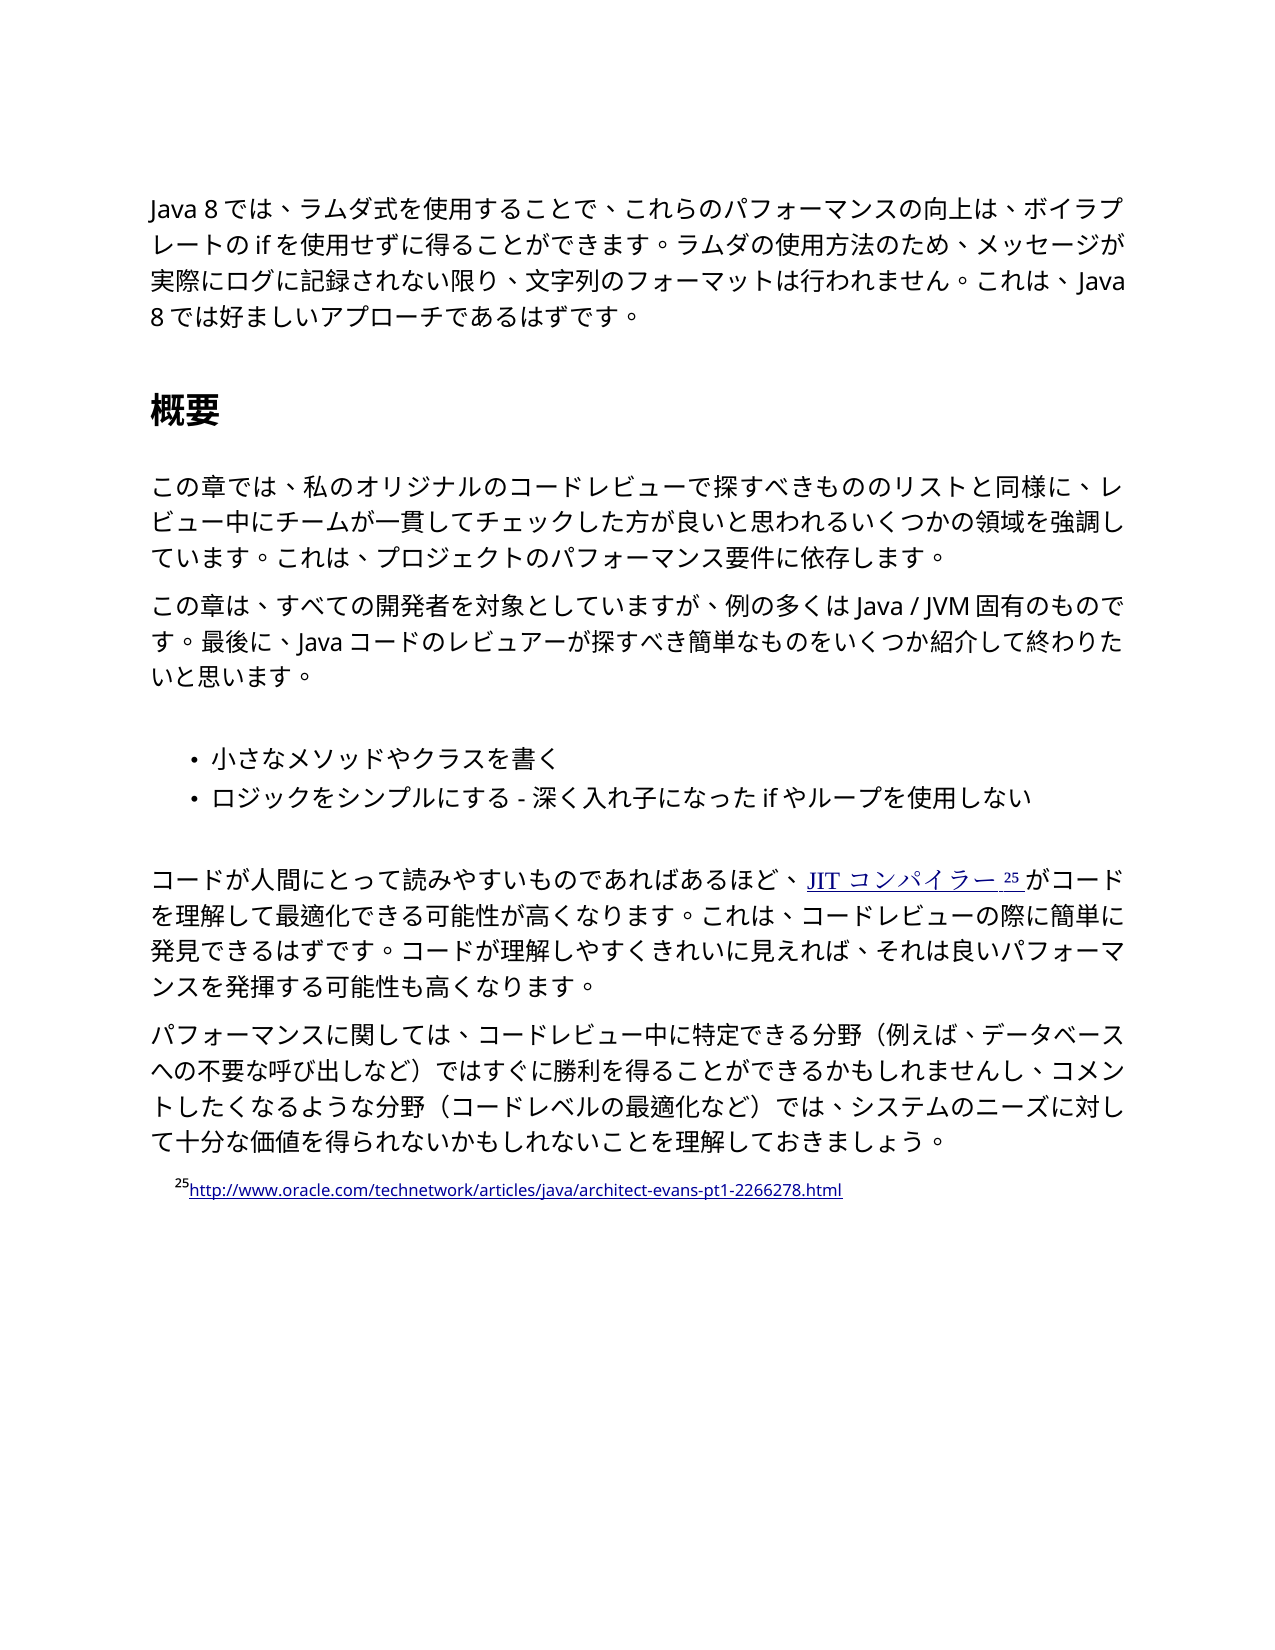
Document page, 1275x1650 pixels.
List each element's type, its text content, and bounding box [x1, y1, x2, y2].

text Java 8では、ラムダ式を使用することで、これらのパフォーマンスの向上は、ボイラプレートのifを使用せずに得ることができます。ラムダの使用方法のため、メッセージが実際にログに記録されない限り、文字列のフォーマットは行われません。これは、Java 8では好ましいアプローチであるはずです。 [150, 192, 1126, 333]
text この章は、すべての開発者を対象としていますが、例の多くはJava / JVM固有のものです。最後に、Javaコードのレビュアーが探すべき簡単なものをいくつか紹介して終わりたいと思います。 [150, 588, 1126, 694]
list ロジックをシンプルにする - 深く入れ子になったifやループを使用しない [190, 780, 1275, 814]
text パフォーマンスに関しては、コードレビュー中に特定できる分野（例えば、データベースへの不要な呼び出しなど）ではすぐに勝利を得ることができるかもしれませんし、コメントしたくなるような分野（コードレベルの最適化など）では、システムのニーズに対して十分な価値を得られないかもしれないことを理解しておきましょう。 [150, 1018, 1126, 1159]
text ²⁵http://www.oracle.com/technetwork/articles/java/architect-evans-pt1-2266278.html [174, 1174, 1275, 1202]
list 小さなメソッドやクラスを書く [190, 742, 1275, 776]
subtitle 概要 [150, 385, 1275, 434]
text コードが人間にとって読みやすいものであればあるほど、JIT コンパイラー²⁵がコードを理解して最適化できる可能性が高くなります。これは、コードレビューの際に簡単に発見できるはずです。コードが理解しやすくきれいに見えれば、それは良いパフォーマンスを発揮する可能性も高くなります。 [150, 863, 1126, 1004]
text この章では、私のオリジナルのコードレビューで探すべきもののリストと同様に、レビュー中にチームが一貫してチェックした方が良いと思われるいくつかの領域を強調しています。これは、プロジェクトのパフォーマンス要件に依存します。 [150, 469, 1126, 575]
